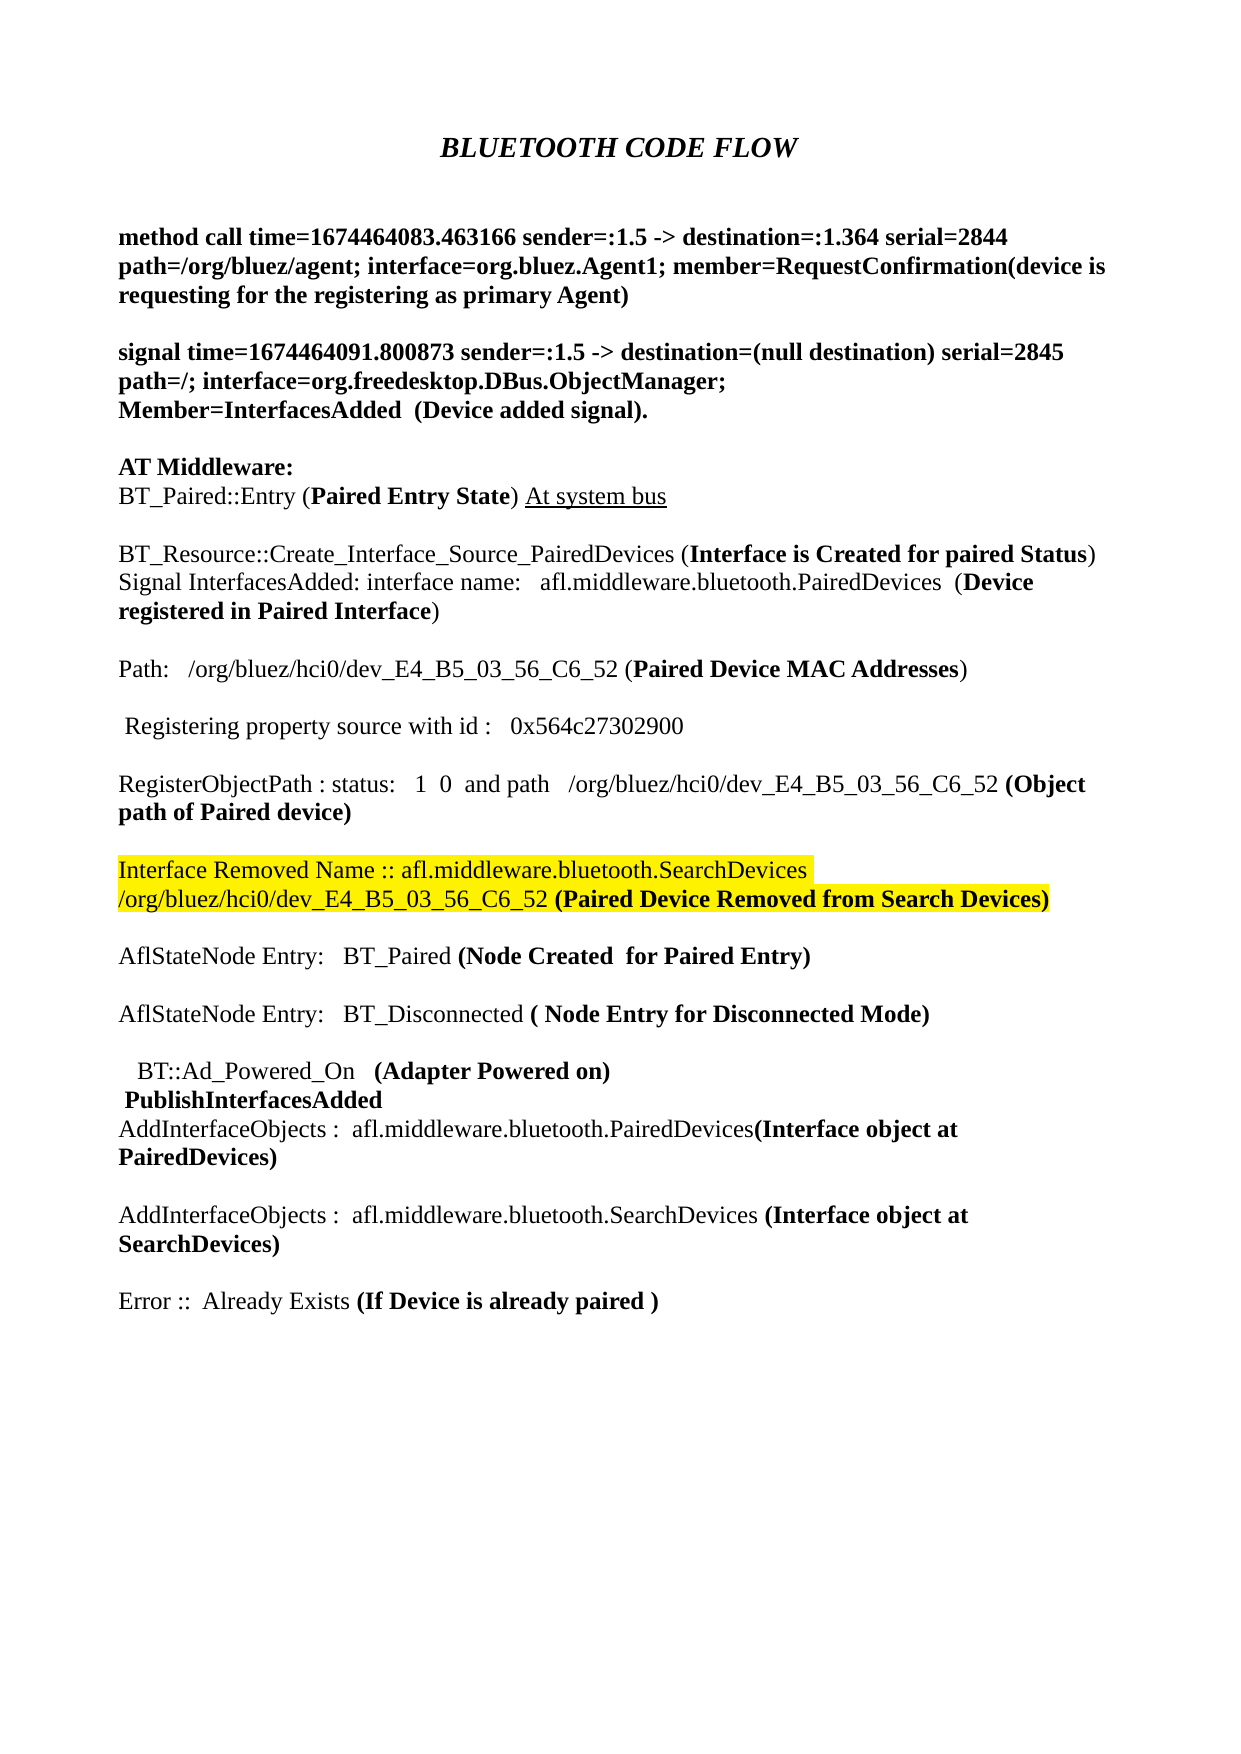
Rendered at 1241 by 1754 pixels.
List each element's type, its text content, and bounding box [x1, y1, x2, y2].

text RegisterObjectPath : status: 1 0 and path /org/bluez/hci0/dev_E4_B5_03_56_C6_52 (Object path of Paired device) [118, 769, 1122, 826]
text AflStateNode Entry: BT_Disconnected ( Node Entry for Disconnected Mode) [118, 999, 1122, 1027]
text BT_Paired::Entry (Paired Entry State) At system bus [118, 481, 1122, 510]
text Error :: Already Exists (If Device is already paired ) [118, 1286, 1122, 1315]
text Signal InterfacesAdded: interface name: afl.middleware.bluetooth.PairedDevices (Device registered in Paired Interface) [118, 567, 1122, 625]
text AddInterfaceObjects : afl.middleware.bluetooth.SearchDevices (Interface object at SearchDevices) [118, 1200, 1122, 1257]
text AflStateNode Entry: BT_Paired (Node Created for Paired Entry) [118, 941, 1122, 970]
text method call time=1674464083.463166 sender=:1.5 -> destination=:1.364 serial=2844 path=/org/bluez/agent; interface=org.bluez.Agent1; member=RequestConfirmation(device is requesting for the registering as primary Agent) [118, 222, 1122, 309]
text AddInterfaceObjects : afl.middleware.bluetooth.PairedDevices(Interface object at PairedDevices) [118, 1114, 1122, 1171]
text PublishInterfacesAdded [118, 1085, 1122, 1114]
text Registering property source with id : 0x564c27302900 [118, 711, 1122, 740]
text Interface Removed Name :: afl.middleware.bluetooth.SearchDevices /org/bluez/hci0/dev_E4_B5_03_56_C6_52 (Paired Device Removed from Search Devices) [118, 855, 1122, 912]
text BT::Ad_Powered_On (Adapter Powered on) [118, 1056, 1122, 1085]
text Member=InterfacesAdded (Device added signal). [118, 395, 1122, 424]
text BT_Resource::Create_Interface_Source_PairedDevices (Interface is Created for paired Status) [118, 539, 1122, 567]
text signal time=1674464091.800873 sender=:1.5 -> destination=(null destination) serial=2845 path=/; interface=org.freedesktop.DBus.ObjectManager; [118, 337, 1122, 395]
text Path: /org/bluez/hci0/dev_E4_B5_03_56_C6_52 (Paired Device MAC Addresses) [118, 654, 1122, 682]
text AT Middleware: [118, 452, 1122, 481]
